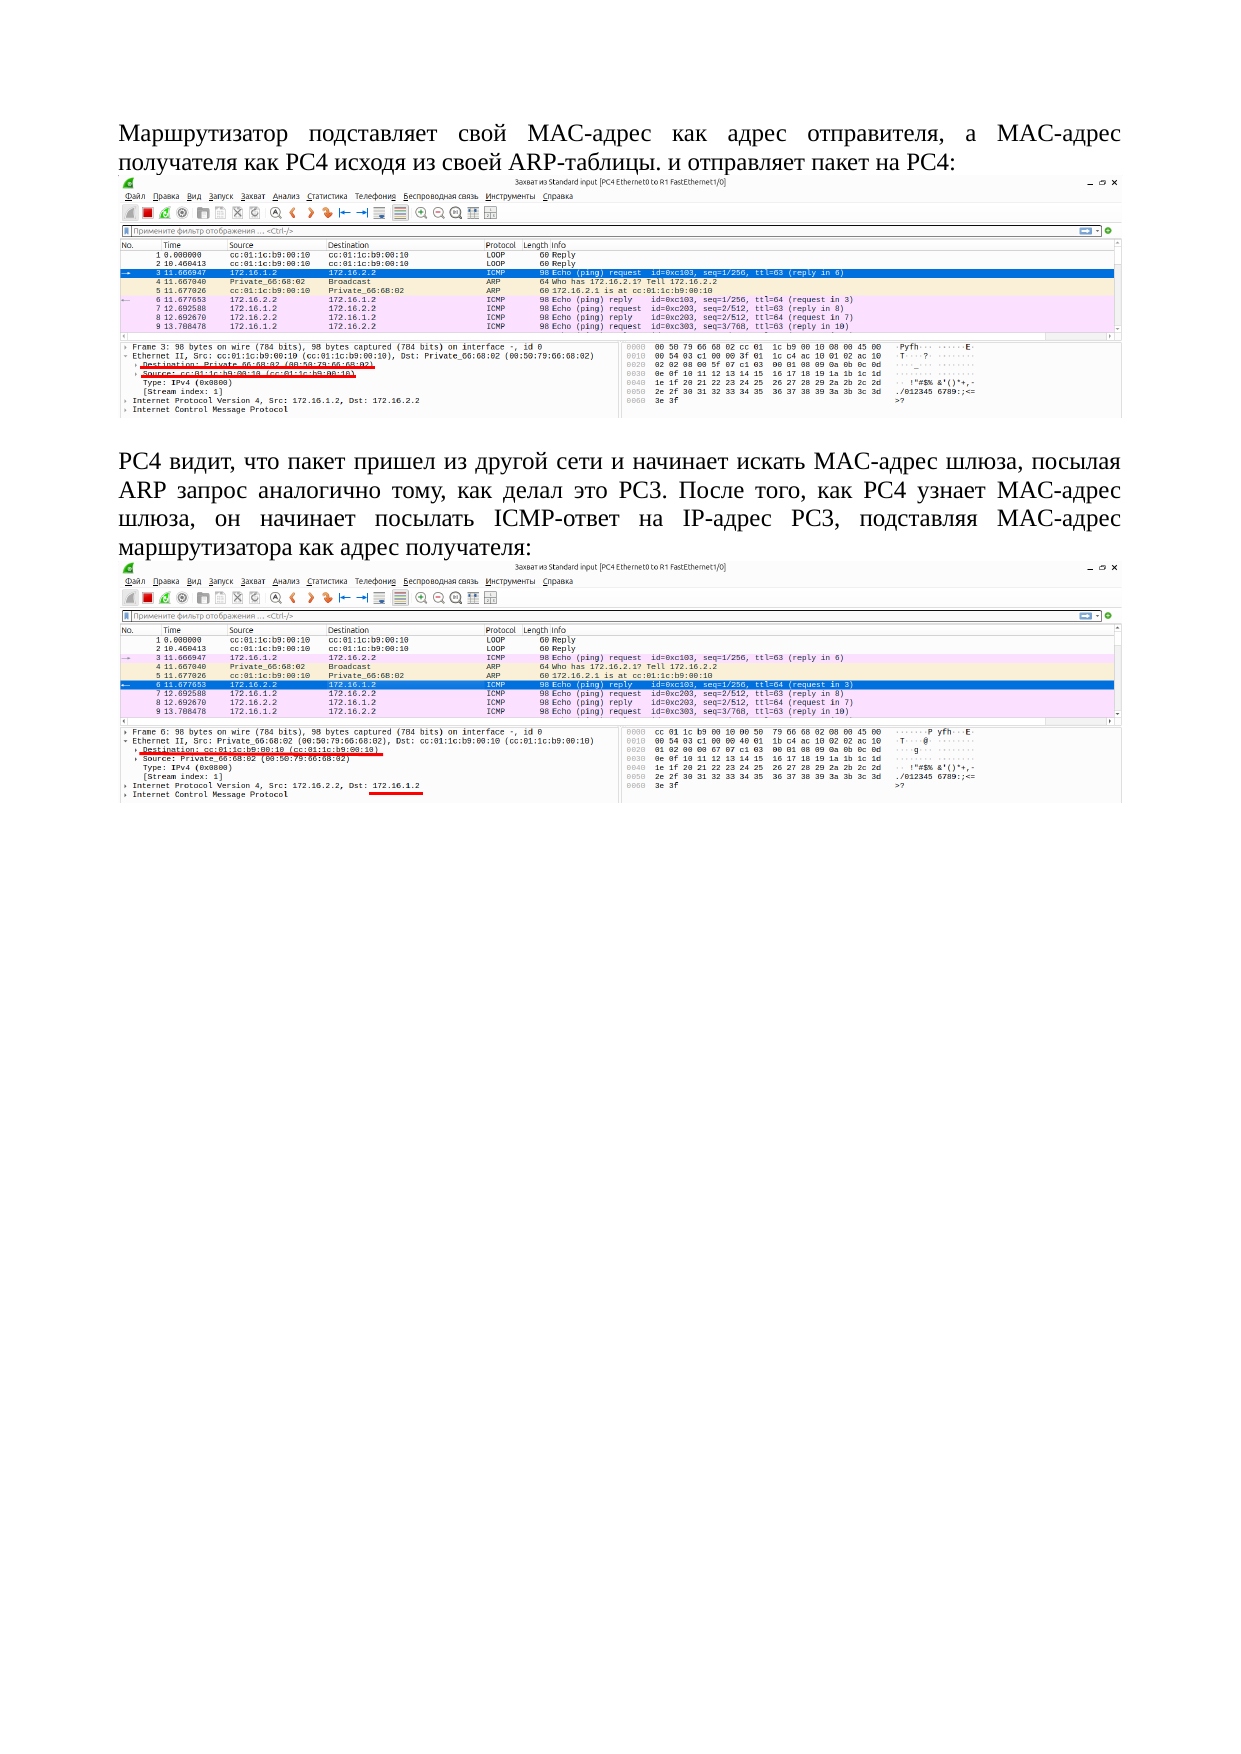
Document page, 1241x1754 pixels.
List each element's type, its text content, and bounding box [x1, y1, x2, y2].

picture [118, 175, 1123, 418]
picture [118, 561, 1123, 803]
text PC4 видит, что пакет пришел из другой сети и начинает искать MAC-адрес шлюза, посылая ARP запрос аналогично тому, как делал это PC3. После того, как PC4 узнает MAC-адрес шлюза, он начинает посылать ICMP-ответ на IP-адрес PC3, подставляя MAC-адрес маршрутизатора как адрес получателя: [118, 446, 1122, 561]
text Маршрутизатор подставляет свой MAC-адрес как адрес отправителя, а MAC-адрес получателя как PC4 исходя из своей ARP-таблицы. и отправляет пакет на PC4: [118, 118, 1122, 175]
